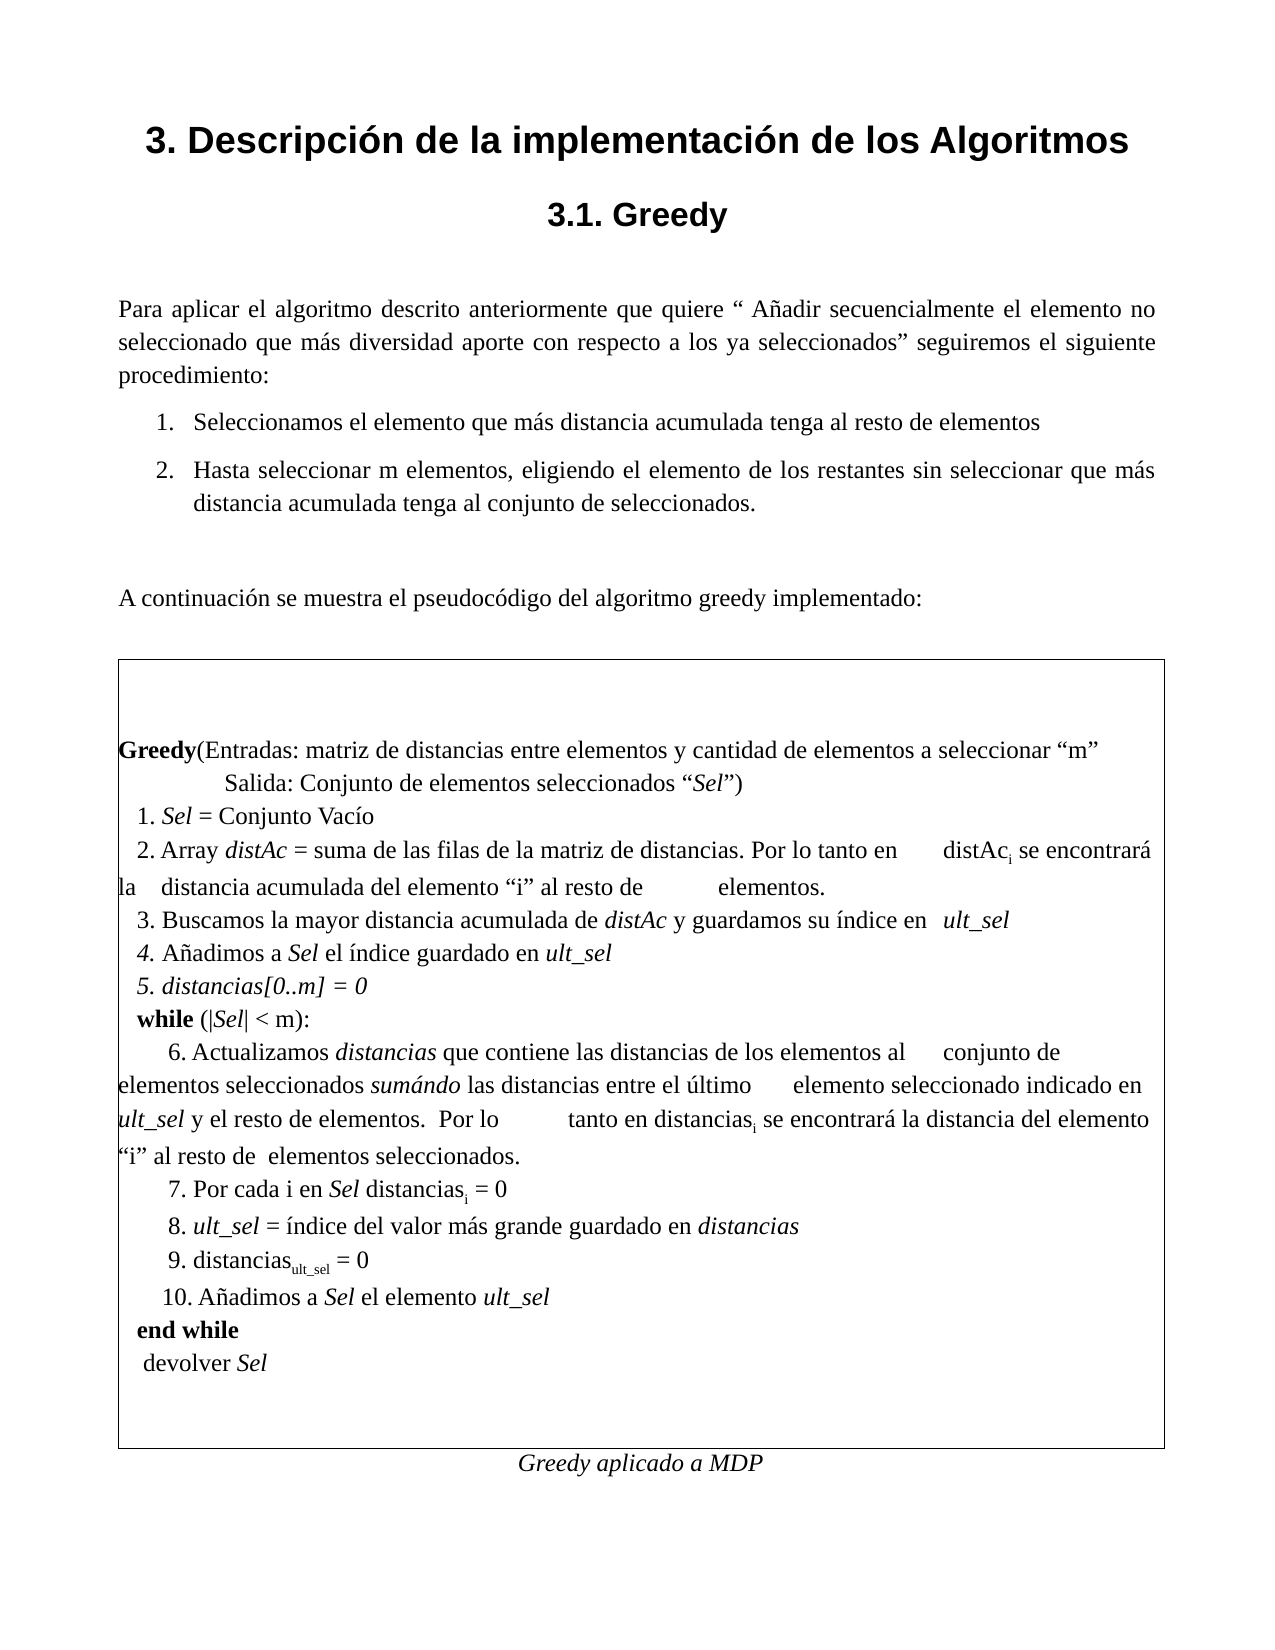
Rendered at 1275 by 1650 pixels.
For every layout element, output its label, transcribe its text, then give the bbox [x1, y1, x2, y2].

list Hasta seleccionar m elementos, eligiendo el elemento de los restantes sin seleccionar que más distancia acumulada tenga al conjunto de seleccionados. [156, 455, 1157, 517]
text Greedy aplicado a MDP [118, 1449, 1165, 1477]
list Seleccionamos el elemento que más distancia acumulada tenga al resto de elementos [156, 407, 1157, 436]
text A continuación se muestra el pseudocódigo del algoritmo greedy implementado: [118, 583, 1157, 612]
text Para aplicar el algoritmo descrito anteriormente que quiere “ Añadir secuencialmente el elemento no seleccionado que más diversidad aporte con respecto a los ya seleccionados” seguiremos el siguiente procedimiento: [118, 294, 1157, 389]
subtitle 3. Descripción de la implementación de los Algoritmos [118, 118, 1157, 162]
text Greedy aplicado a MDP [119, 672, 1164, 1448]
subtitle 3.1. Greedy [118, 195, 1157, 234]
